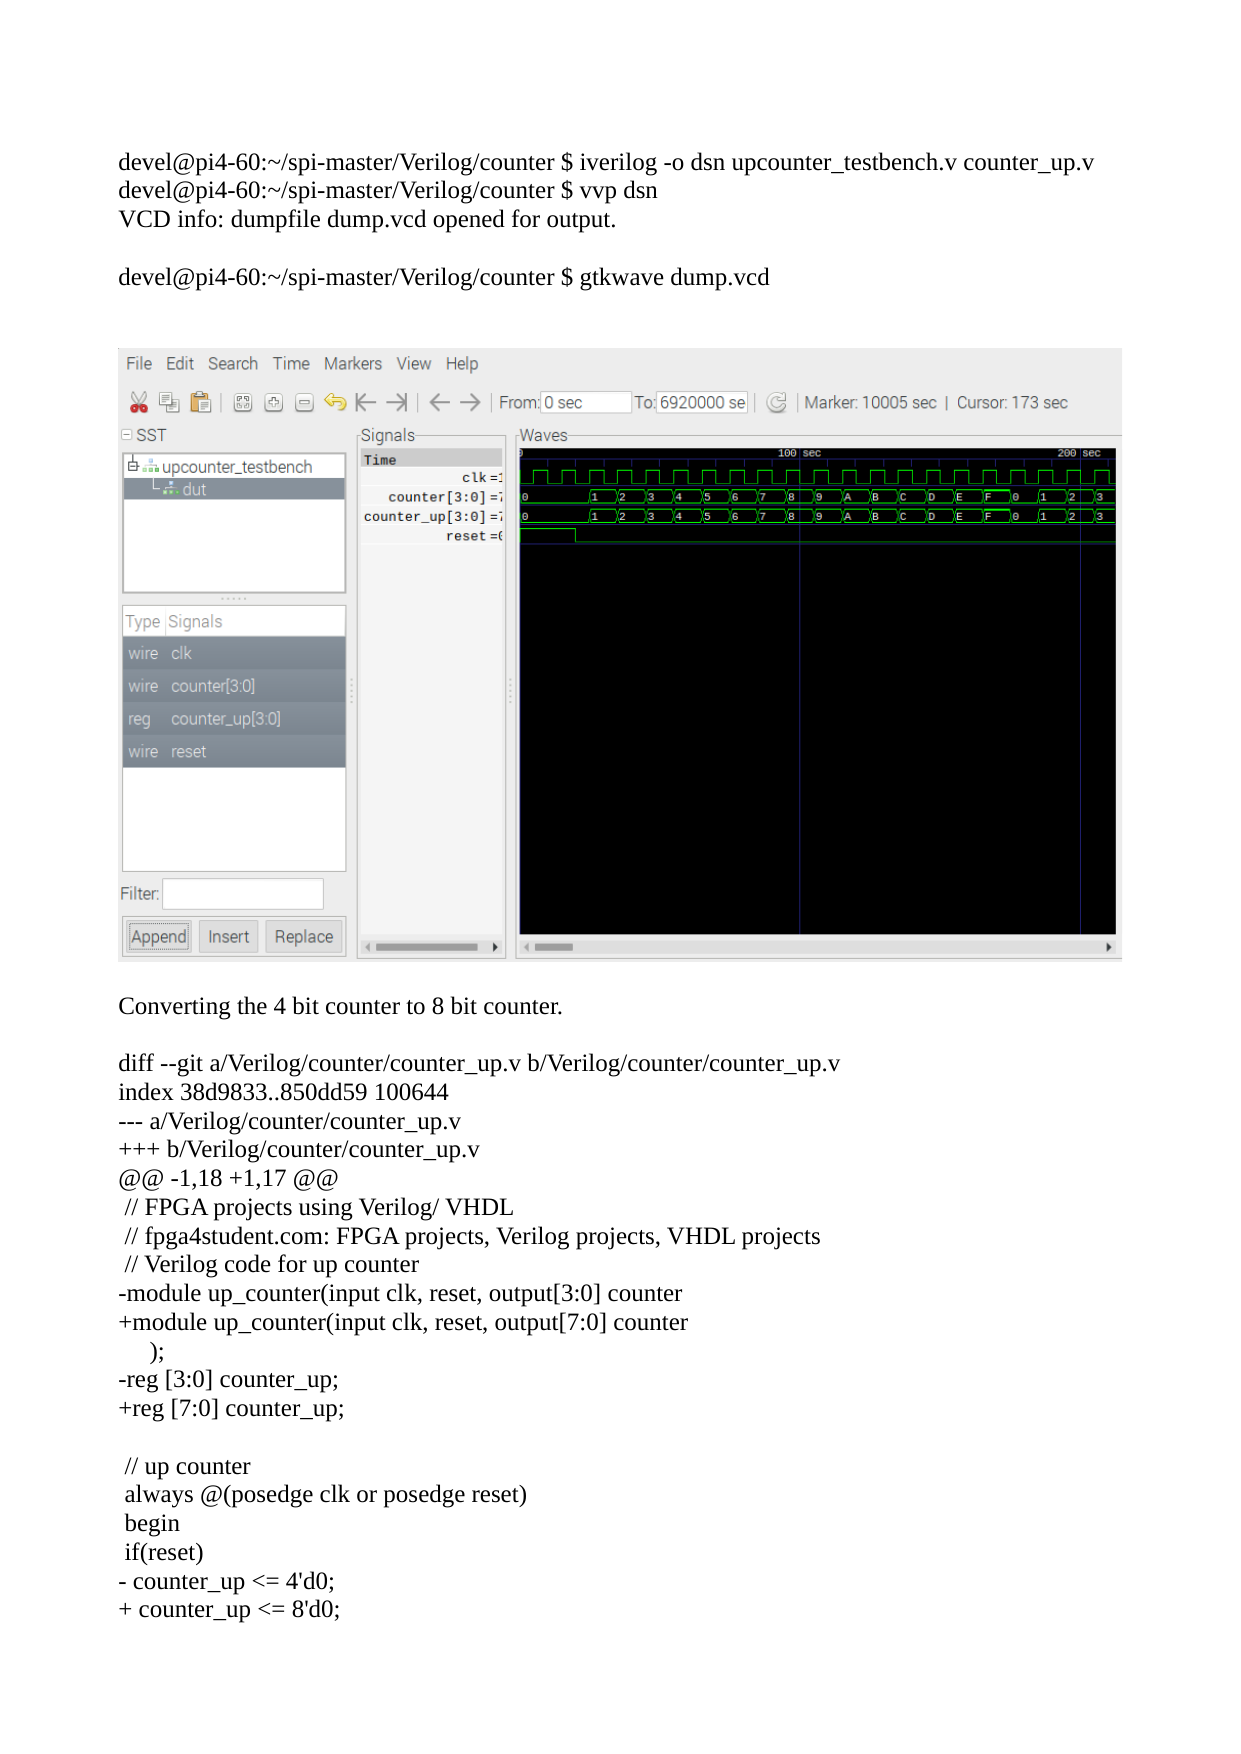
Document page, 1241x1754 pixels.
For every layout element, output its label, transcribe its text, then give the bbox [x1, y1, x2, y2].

text VCD info: dumpfile dump.vcd opened for output. [118, 204, 1122, 233]
text // up counter [118, 1451, 1122, 1479]
text // FPGA projects using Verilog/ VHDL [118, 1192, 1122, 1221]
text +++ b/Verilog/counter/counter_up.v [118, 1134, 1122, 1163]
text +module up_counter(input clk, reset, output[7:0] counter [118, 1307, 1122, 1336]
text // Verilog code for up counter [118, 1249, 1122, 1278]
picture [118, 348, 1123, 962]
text +reg [7:0] counter_up; [118, 1393, 1122, 1422]
text @@ -1,18 +1,17 @@ [118, 1163, 1122, 1192]
text always @(posedge clk or posedge reset) [118, 1479, 1122, 1508]
text if(reset) [118, 1537, 1122, 1566]
text Converting the 4 bit counter to 8 bit counter. [118, 991, 1122, 1019]
text // fpga4student.com: FPGA projects, Verilog projects, VHDL projects [118, 1221, 1122, 1249]
text -reg [3:0] counter_up; [118, 1364, 1122, 1393]
text begin [118, 1508, 1122, 1537]
text --- a/Verilog/counter/counter_up.v [118, 1106, 1122, 1134]
text diff --git a/Verilog/counter/counter_up.v b/Verilog/counter/counter_up.v [118, 1048, 1122, 1077]
text index 38d9833..850dd59 100644 [118, 1077, 1122, 1106]
text - counter_up <= 4'd0; [118, 1566, 1122, 1594]
text devel@pi4-60:~/spi-master/Verilog/counter $ iverilog -o dsn upcounter_testbench.v counter_up.v [118, 147, 1122, 176]
text -module up_counter(input clk, reset, output[3:0] counter [118, 1278, 1122, 1307]
text devel@pi4-60:~/spi-master/Verilog/counter $ gtkwave dump.vcd [118, 262, 1122, 291]
text + counter_up <= 8'd0; [118, 1594, 1122, 1623]
text devel@pi4-60:~/spi-master/Verilog/counter $ vvp dsn [118, 176, 1122, 204]
text ); [118, 1336, 1122, 1364]
